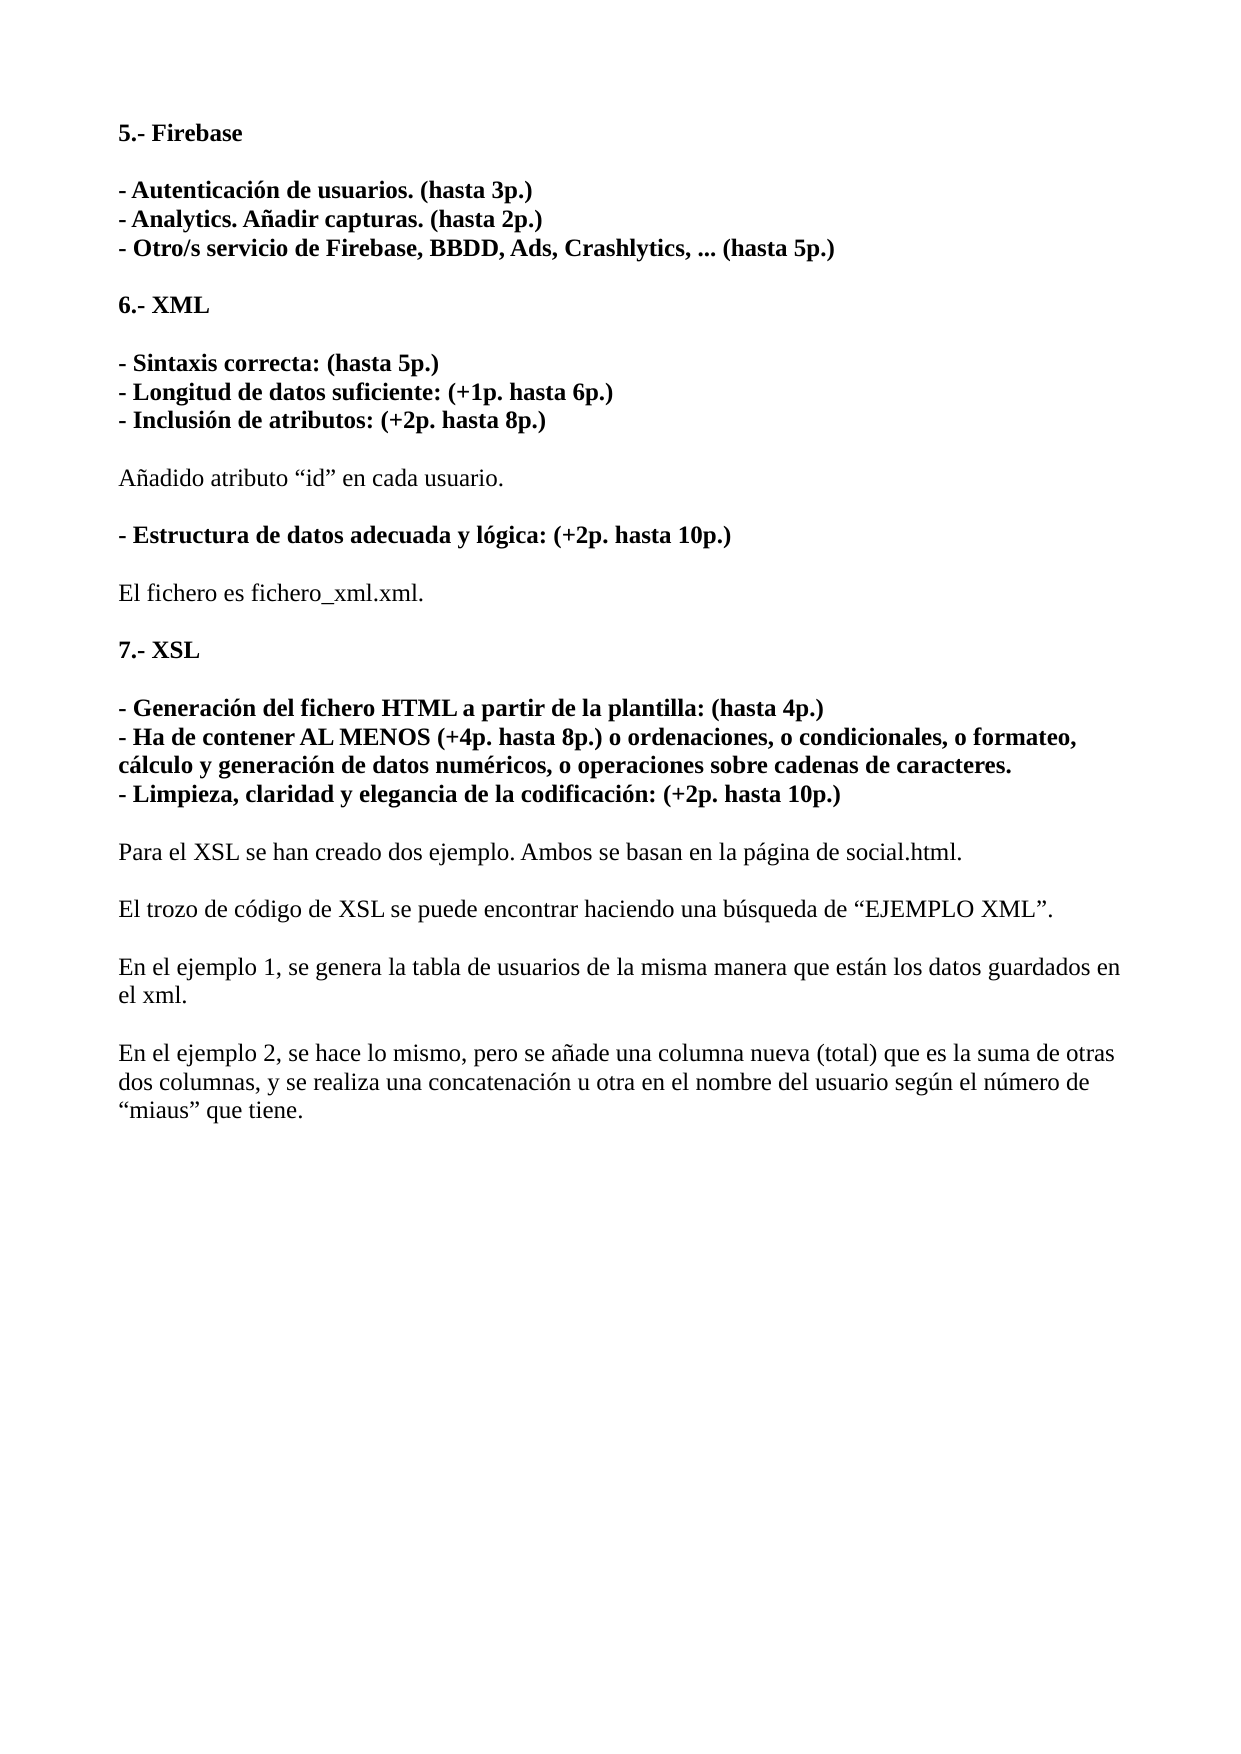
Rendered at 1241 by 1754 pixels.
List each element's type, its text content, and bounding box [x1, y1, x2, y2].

text Añadido atributo “id” en cada usuario. [118, 463, 1122, 492]
text - Estructura de datos adecuada y lógica: (+2p. hasta 10p.) [118, 521, 1122, 549]
text 6.- XML [118, 262, 1122, 319]
text - Longitud de datos suficiente: (+1p. hasta 6p.) [118, 377, 1122, 406]
text En el ejemplo 2, se hace lo mismo, pero se añade una columna nueva (total) que es la suma de otras dos columnas, y se realiza una concatenación u otra en el nombre del usuario según el número de “miaus” que tiene. [118, 1038, 1122, 1124]
text El trozo de código de XSL se puede encontrar haciendo una búsqueda de “EJEMPLO XML”. [118, 894, 1122, 923]
text - Ha de contener AL MENOS (+4p. hasta 8p.) o ordenaciones, o condicionales, o formateo, cálculo y generación de datos numéricos, o operaciones sobre cadenas de caracteres. [118, 722, 1122, 779]
text El fichero es fichero_xml.xml. [118, 578, 1122, 607]
text - Generación del fichero HTML a partir de la plantilla: (hasta 4p.) [118, 693, 1122, 722]
text - Limpieza, claridad y elegancia de la codificación: (+2p. hasta 10p.) [118, 779, 1122, 808]
text 7.- XSL [118, 636, 1122, 664]
text - Inclusión de atributos: (+2p. hasta 8p.) [118, 406, 1122, 434]
text - Analytics. Añadir capturas. (hasta 2p.) [118, 204, 1122, 233]
text En el ejemplo 1, se genera la tabla de usuarios de la misma manera que están los datos guardados en el xml. [118, 952, 1122, 1009]
text 5.- Firebase [118, 118, 1122, 147]
text - Autenticación de usuarios. (hasta 3p.) [118, 176, 1122, 204]
text - Sintaxis correcta: (hasta 5p.) [118, 348, 1122, 377]
text - Otro/s servicio de Firebase, BBDD, Ads, Crashlytics, ... (hasta 5p.) [118, 233, 1122, 262]
text Para el XSL se han creado dos ejemplo. Ambos se basan en la página de social.html. [118, 837, 1122, 866]
